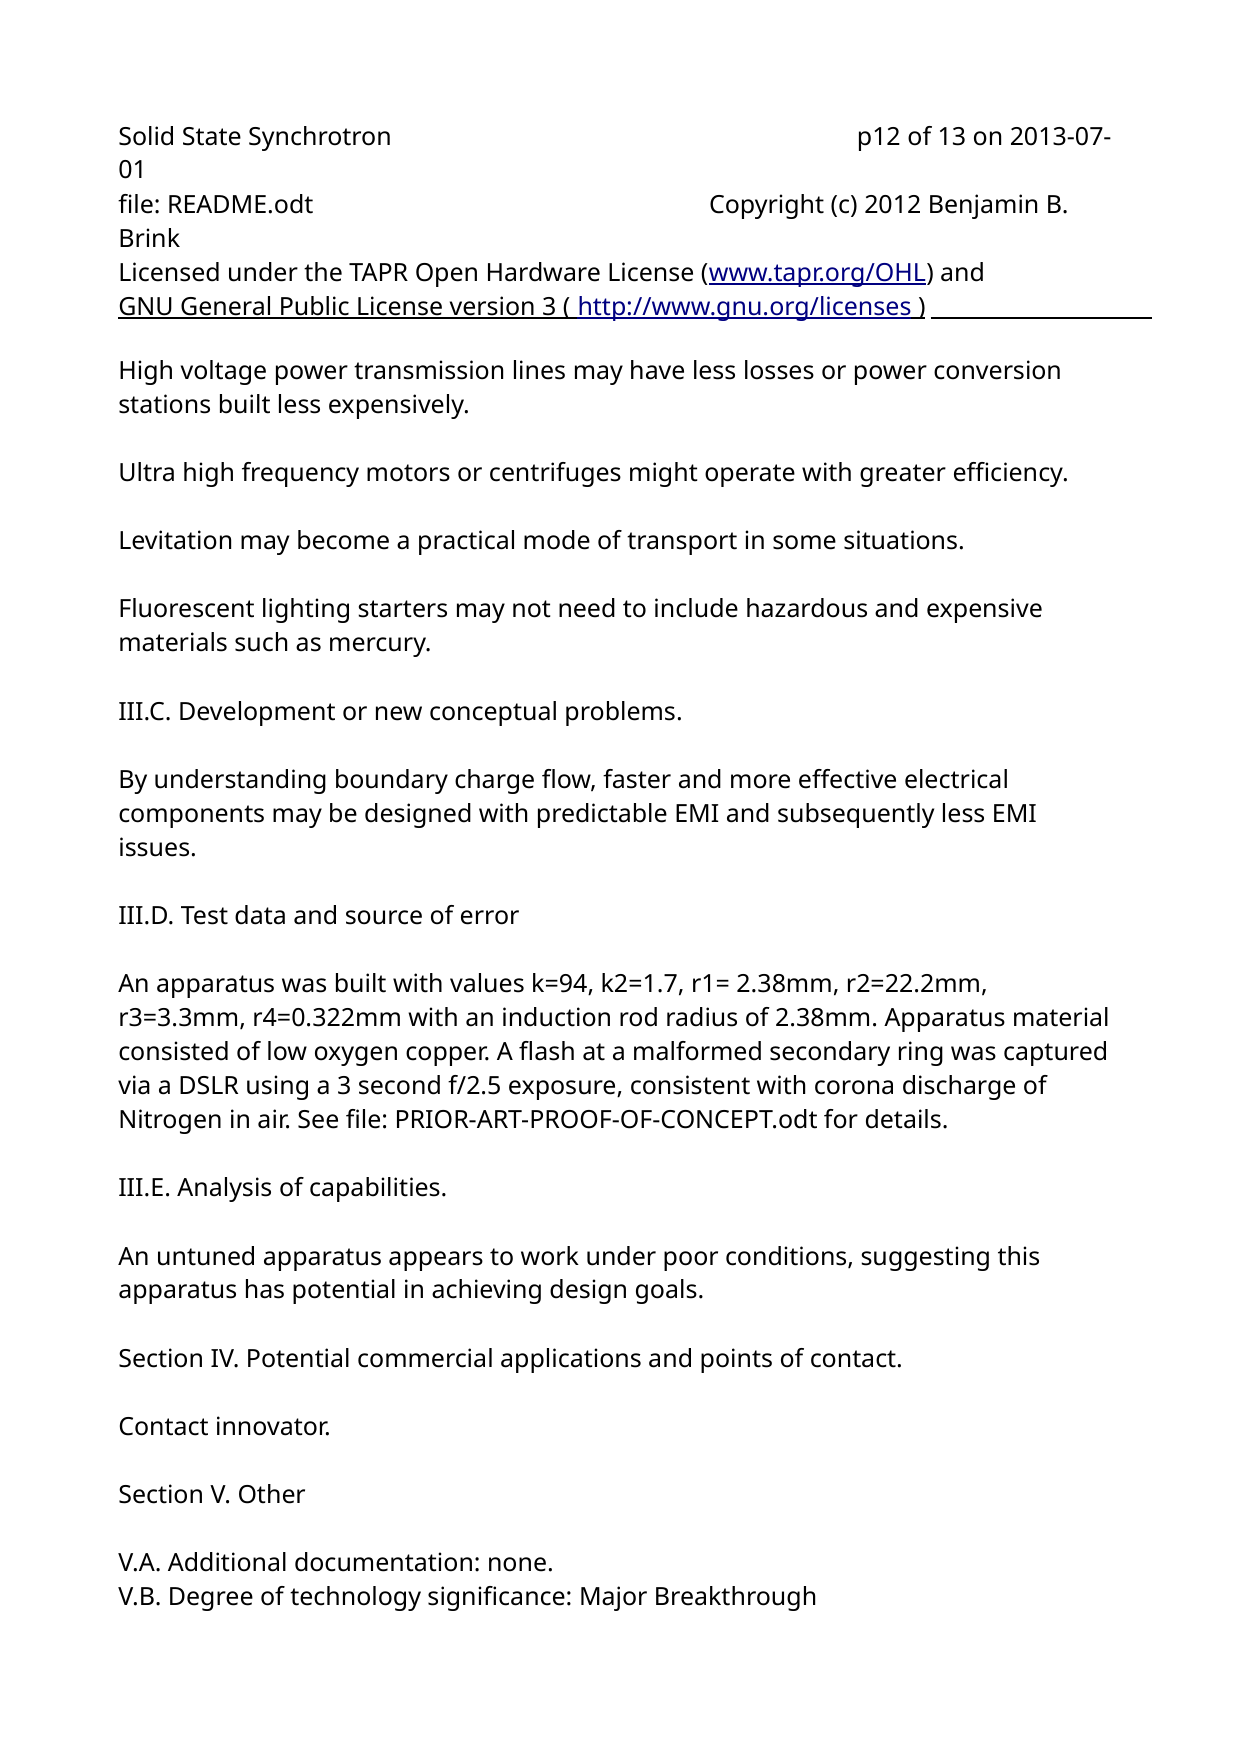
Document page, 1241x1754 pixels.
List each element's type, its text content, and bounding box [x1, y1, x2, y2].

text V.A. Additional documentation: none. [118, 1545, 1122, 1579]
text An apparatus was built with values k=94, k2=1.7, r1= 2.38mm, r2=22.2mm, r3=3.3mm, r4=0.322mm with an induction rod radius of 2.38mm. Apparatus material consisted of low oxygen copper. A flash at a malformed secondary ring was captured via a DSLR using a 3 second f/2.5 exposure, consistent with corona discharge of Nitrogen in air. See file: PRIOR-ART-PROOF-OF-CONCEPT.odt for details. [118, 966, 1122, 1136]
text Ultra high frequency motors or centrifuges might operate with greater efficiency. [118, 455, 1122, 489]
text Contact innovator. [118, 1408, 1122, 1442]
text By understanding boundary charge flow, faster and more effective electrical components may be designed with predictable EMI and subsequently less EMI issues. [118, 761, 1122, 863]
text Section IV. Potential commercial applications and points of contact. [118, 1340, 1122, 1374]
text III.E. Analysis of capabilities. [118, 1170, 1122, 1204]
text Fluorescent lighting starters may not need to include hazardous and expensive materials such as mercury. [118, 591, 1122, 659]
text V.B. Degree of technology significance: Major Breakthrough [118, 1579, 1122, 1613]
text III.C. Development or new conceptual problems. [118, 693, 1122, 727]
text III.D. Test data and source of error [118, 897, 1122, 932]
text An untuned apparatus appears to work under poor conditions, suggesting this apparatus has potential in achieving design goals. [118, 1238, 1122, 1306]
text Section V. Other [118, 1477, 1122, 1511]
text High voltage power transmission lines may have less losses or power conversion stations built less expensively. [118, 352, 1122, 421]
text Levitation may become a practical mode of transport in some situations. [118, 523, 1122, 557]
